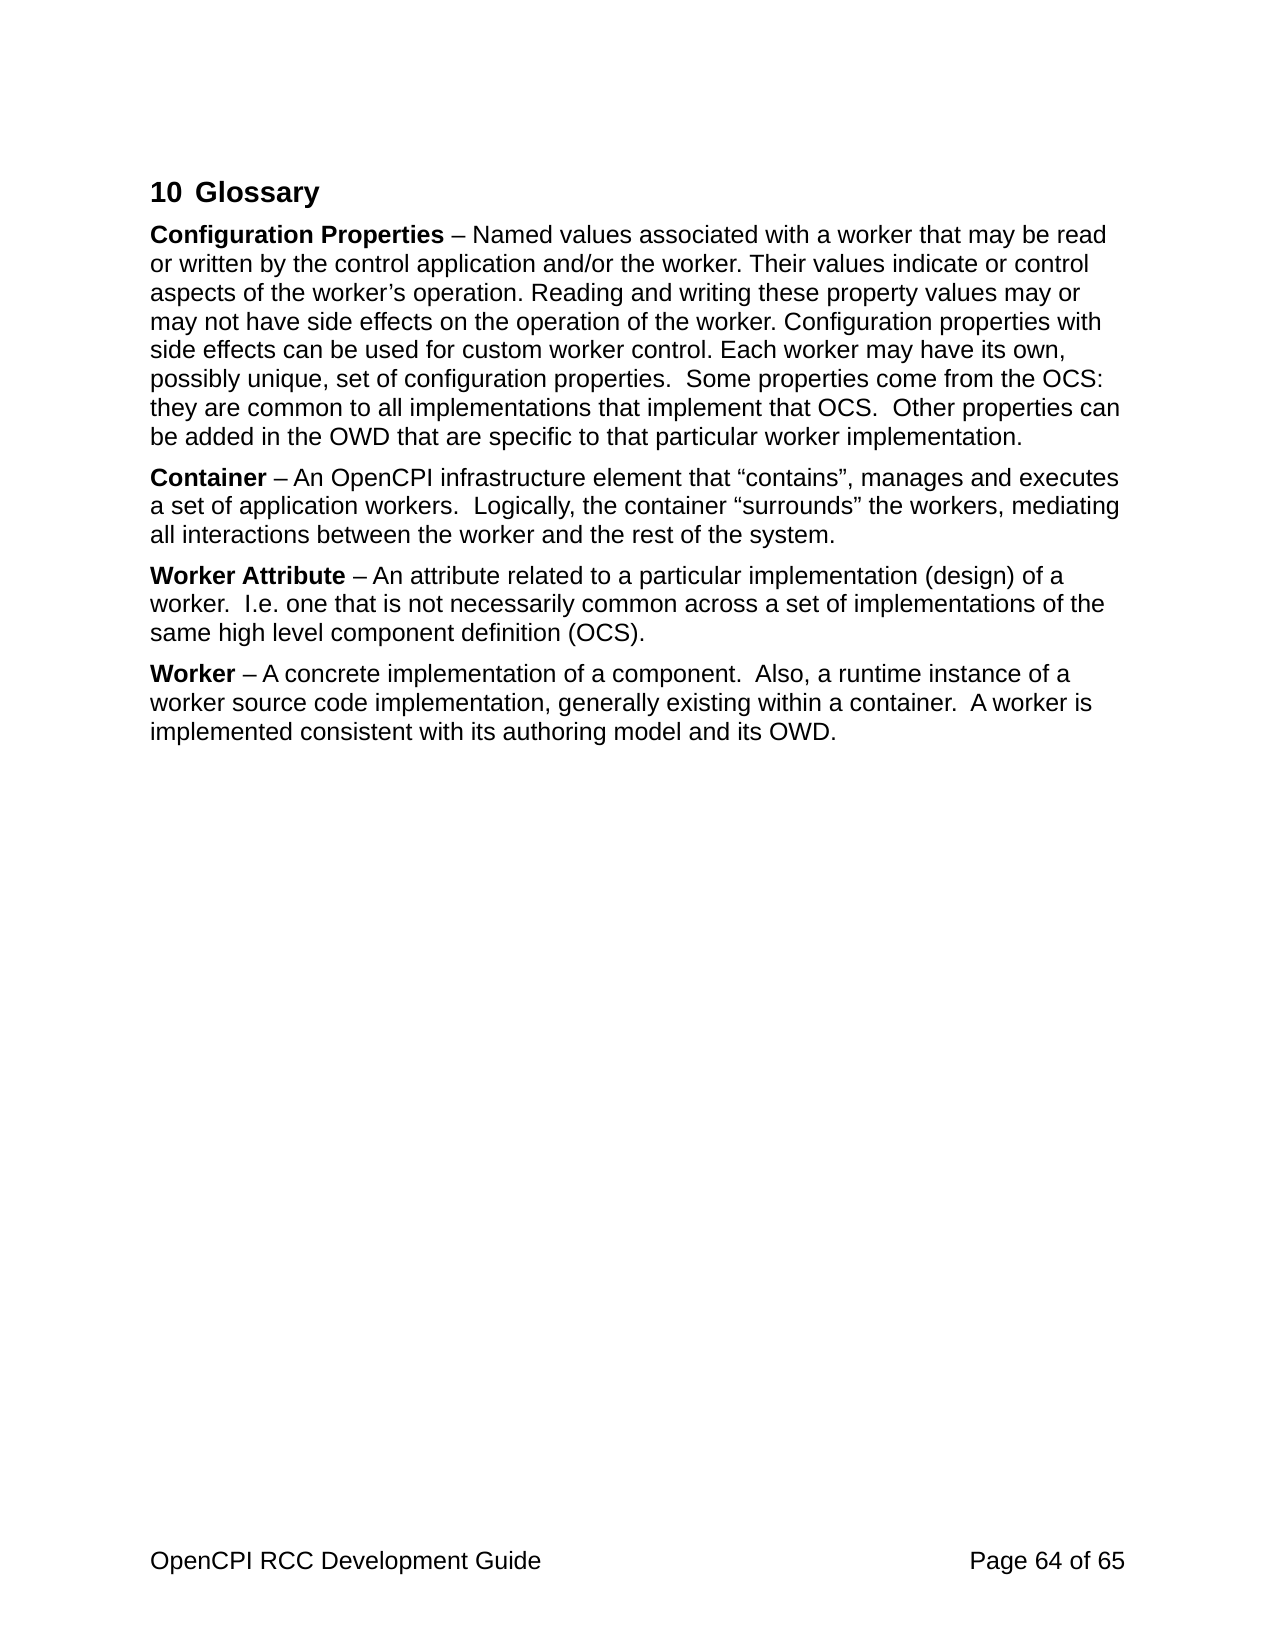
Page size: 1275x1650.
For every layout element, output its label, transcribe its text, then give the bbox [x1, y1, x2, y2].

text Worker Attribute – An attribute related to a particular implementation (design) of a worker. I.e. one that is not necessarily common across a set of implementations of the same high level component definition (OCS). [150, 561, 1125, 647]
text Container – An OpenCPI infrastructure element that “contains”, manages and executes a set of application workers. Logically, the container “surrounds” the workers, mediating all interactions between the worker and the rest of the system. [150, 462, 1125, 549]
text Worker – A concrete implementation of a component. Also, a runtime instance of a worker source code implementation, generally existing within a container. A worker is implemented consistent with its authoring model and its OWD. [150, 659, 1125, 745]
subtitle Glossary [150, 175, 1125, 208]
text Configuration Properties – Named values associated with a worker that may be read or written by the control application and/or the worker. Their values indicate or control aspects of the worker’s operation. Reading and writing these property values may or may not have side effects on the operation of the worker. Configuration properties with side effects can be used for custom worker control. Each worker may have its own, possibly unique, set of configuration properties. Some properties come from the OCS: they are common to all implementations that implement that OCS. Other properties can be added in the OWD that are specific to that particular worker implementation. [150, 221, 1125, 451]
